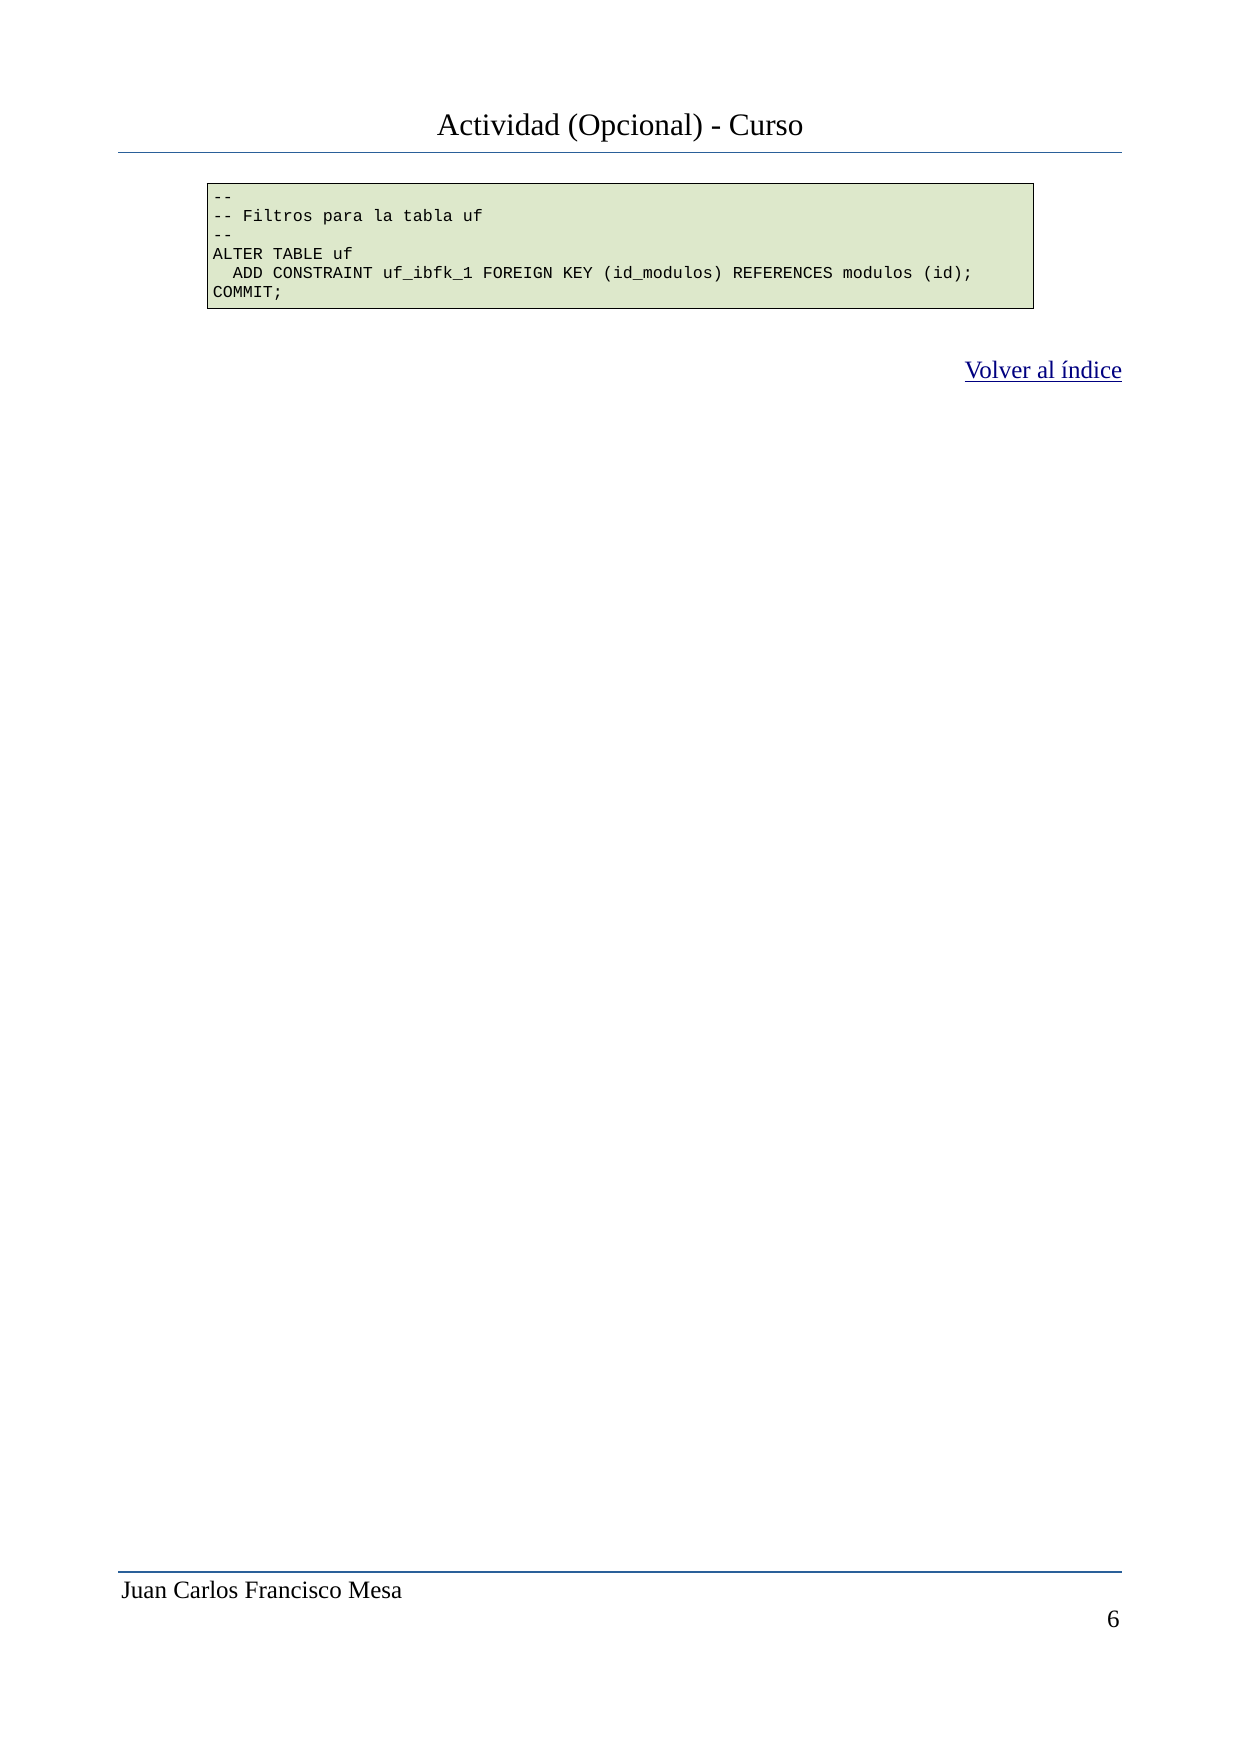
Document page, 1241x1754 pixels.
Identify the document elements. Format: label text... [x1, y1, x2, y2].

text Volver al índice [118, 356, 1122, 384]
text -- [208, 221, 1033, 239]
text ADD CONSTRAINT uf_ibfk_1 FOREIGN KEY (id_modulos) REFERENCES modulos (id); [208, 258, 1033, 277]
text -- Filtros para la tabla uf [208, 202, 1033, 221]
text COMMIT; [208, 277, 1033, 308]
text -- [208, 184, 1033, 202]
text ALTER TABLE uf [208, 239, 1033, 258]
